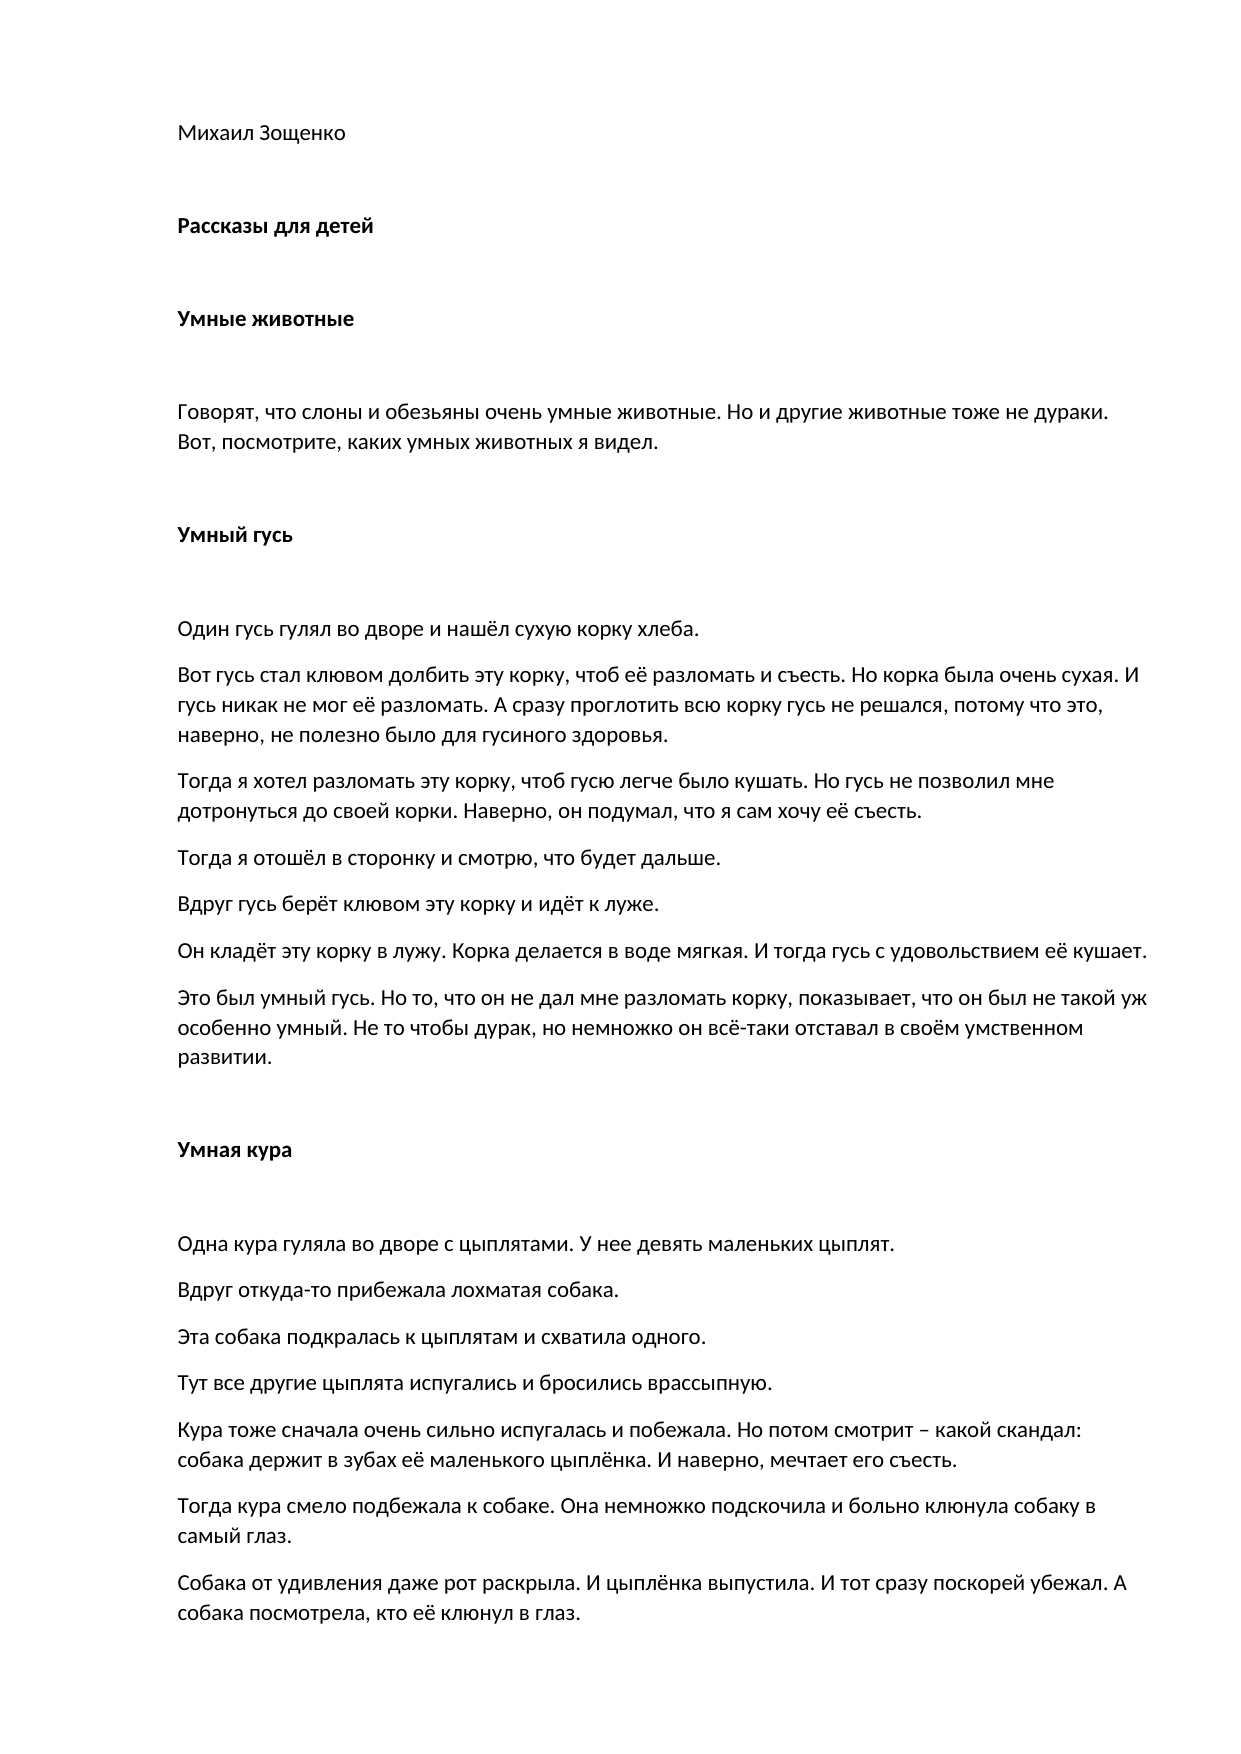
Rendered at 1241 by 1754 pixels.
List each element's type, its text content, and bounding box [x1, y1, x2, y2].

text Одна кура гуляла во дворе с цыплятами. У нее девять маленьких цыплят. [177, 1229, 1152, 1257]
text Эта собака подкралась к цыплятам и схватила одного. [177, 1322, 1152, 1350]
text Это был умный гусь. Но то, что он не дал мне разломать корку, показывает, что он был не такой уж особенно умный. Не то чтобы дурак, но немножко он всё-таки отставал в своём умственном развитии. [177, 983, 1152, 1071]
text Вдруг откуда-то прибежала лохматая собака. [177, 1275, 1152, 1303]
text Вот гусь стал клювом долбить эту корку, чтоб её разломать и съесть. Но корка была очень сухая. И гусь никак не мог её разломать. А сразу проглотить всю корку гусь не решался, потому что это, наверно, не полезно было для гусиного здоровья. [177, 660, 1152, 748]
text Собака от удивления даже рот раскрыла. И цыплёнка выпустила. И тот сразу поскорей убежал. А собака посмотрела, кто её клюнул в глаз. [177, 1568, 1152, 1626]
text Один гусь гулял во дворе и нашёл сухую корку хлеба. [177, 614, 1152, 642]
text Говорят, что слоны и обезьяны очень умные животные. Но и другие животные тоже не дураки. Вот, посмотрите, каких умных животных я видел. [177, 397, 1152, 455]
text Он кладёт эту корку в лужу. Корка делается в воде мягкая. И тогда гусь с удовольствием её кушает. [177, 936, 1152, 964]
text Умные животные [177, 304, 1152, 332]
text Тогда я хотел разломать эту корку, чтоб гусю легче было кушать. Но гусь не позволил мне дотронуться до своей корки. Наверно, он подумал, что я сам хочу её съесть. [177, 767, 1152, 824]
text Умная кура [177, 1136, 1152, 1164]
text Тут все другие цыплята испугались и бросились врассыпную. [177, 1368, 1152, 1396]
text Михаил Зощенко [177, 118, 1152, 146]
text Вдруг гусь берёт клювом эту корку и идёт к луже. [177, 889, 1152, 918]
text Умный гусь [177, 521, 1152, 548]
text Кура тоже сначала очень сильно испугалась и побежала. Но потом смотрит – какой скандал: собака держит в зубах её маленького цыплёнка. И наверно, мечтает его съесть. [177, 1415, 1152, 1473]
text Рассказы для детей [177, 211, 1152, 239]
text Тогда кура смело подбежала к собаке. Она немножко подскочила и больно клюнула собаку в самый глаз. [177, 1491, 1152, 1549]
text Тогда я отошёл в сторонку и смотрю, что будет дальше. [177, 843, 1152, 871]
